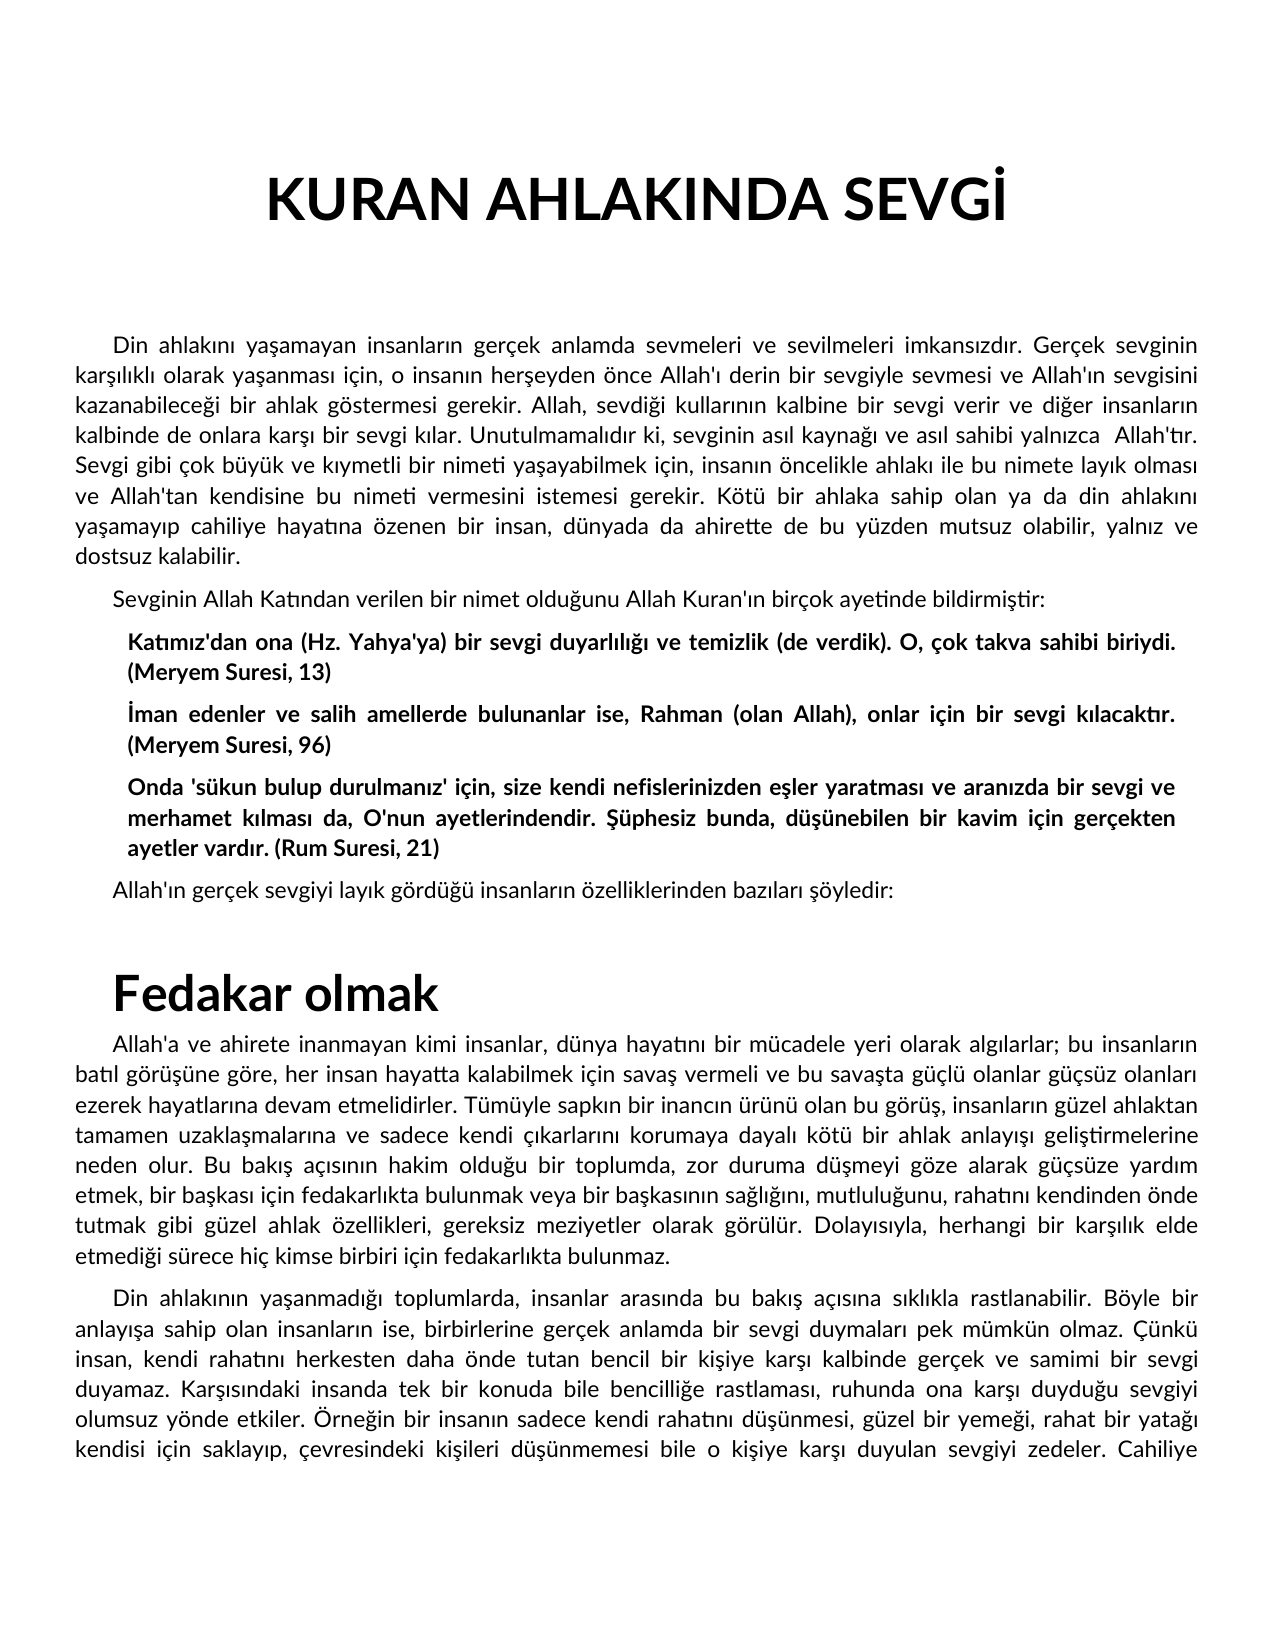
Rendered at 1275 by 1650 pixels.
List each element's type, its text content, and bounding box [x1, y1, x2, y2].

text Katımız'dan ona (Hz. Yahya'ya) bir sevgi duyarlılığı ve temizlik (de verdik). O, çok takva sahibi biriydi. (Meryem Suresi, 13) [127, 627, 1177, 685]
subtitle Fedakar olmak [112, 962, 1200, 1022]
text Allah'a ve ahirete inanmayan kimi insanlar, dünya hayatını bir mücadele yeri olarak algılarlar; bu insanların batıl görüşüne göre, her insan hayatta kalabilmek için savaş vermeli ve bu savaşta güçlü olanlar güçsüz olanları ezerek hayatlarına devam etmelidirler. Tümüyle sapkın bir inancın ürünü olan bu görüş, insanların güzel ahlaktan tamamen uzaklaşmalarına ve sadece kendi çıkarlarını korumaya dayalı kötü bir ahlak anlayışı geliştirmelerine neden olur. Bu bakış açısının hakim olduğu bir toplumda, zor duruma düşmeyi göze alarak güçsüze yardım etmek, bir başkası için fedakarlıkta bulunmak veya bir başkasının sağlığını, mutluluğunu, rahatını kendinden önde tutmak gibi güzel ahlak özellikleri, gereksiz meziyetler olarak görülür. Dolayısıyla, herhangi bir karşılık elde etmediği sürece hiç kimse birbiri için fedakarlıkta bulunmaz. [75, 1030, 1200, 1269]
text Allah'ın gerçek sevgiyi layık gördüğü insanların özelliklerinden bazıları şöyledir: [75, 876, 1200, 904]
text İman edenler ve salih amellerde bulunanlar ise, Rahman (olan Allah), onlar için bir sevgi kılacaktır. (Meryem Suresi, 96) [127, 700, 1177, 758]
text Din ahlakını yaşamayan insanların gerçek anlamda sevmeleri ve sevilmeleri imkansızdır. Gerçek sevginin karşılıklı olarak yaşanması için, o insanın herşeyden önce Allah'ı derin bir sevgiyle sevmesi ve Allah'ın sevgisini kazanabileceği bir ahlak göstermesi gerekir. Allah, sevdiği kullarının kalbine bir sevgi verir ve diğer insanların kalbinde de onlara karşı bir sevgi kılar. Unutulmamalıdır ki, sevginin asıl kaynağı ve asıl sahibi yalnızca Allah'tır. Sevgi gibi çok büyük ve kıymetli bir nimeti yaşayabilmek için, insanın öncelikle ahlakı ile bu nimete layık olması ve Allah'tan kendisine bu nimeti vermesini istemesi gerekir. Kötü bir ahlaka sahip olan ya da din ahlakını yaşamayıp cahiliye hayatına özenen bir insan, dünyada da ahirette de bu yüzden mutsuz olabilir, yalnız ve dostsuz kalabilir. [75, 330, 1200, 569]
text Onda 'sükun bulup durulmanız' için, size kendi nefislerinizden eşler yaratması ve aranızda bir sevgi ve merhamet kılması da, O'nun ayetlerindendir. Şüphesiz bunda, düşünebilen bir kavim için gerçekten ayetler vardır. (Rum Suresi, 21) [127, 773, 1177, 861]
text Sevginin Allah Katından verilen bir nimet olduğunu Allah Kuran'ın birçok ayetinde bildirmiştir: [75, 584, 1200, 612]
text Din ahlakının yaşanmadığı toplumlarda, insanlar arasında bu bakış açısına sıklıkla rastlanabilir. Böyle bir anlayışa sahip olan insanların ise, birbirlerine gerçek anlamda bir sevgi duymaları pek mümkün olmaz. Çünkü insan, kendi rahatını herkesten daha önde tutan bencil bir kişiye karşı kalbinde gerçek ve samimi bir sevgi duyamaz. Karşısındaki insanda tek bir konuda bile bencilliğe rastlaması, ruhunda ona karşı duyduğu sevgiyi olumsuz yönde etkiler. Örneğin bir insanın sadece kendi rahatını düşünmesi, güzel bir yemeği, rahat bir yatağı kendisi için saklayıp, çevresindeki kişileri düşünmemesi bile o kişiye karşı duyulan sevgiyi zedeler. Cahiliye [75, 1284, 1200, 1463]
subtitle KURAN AHLAKINDA SEVGİ [75, 162, 1200, 232]
